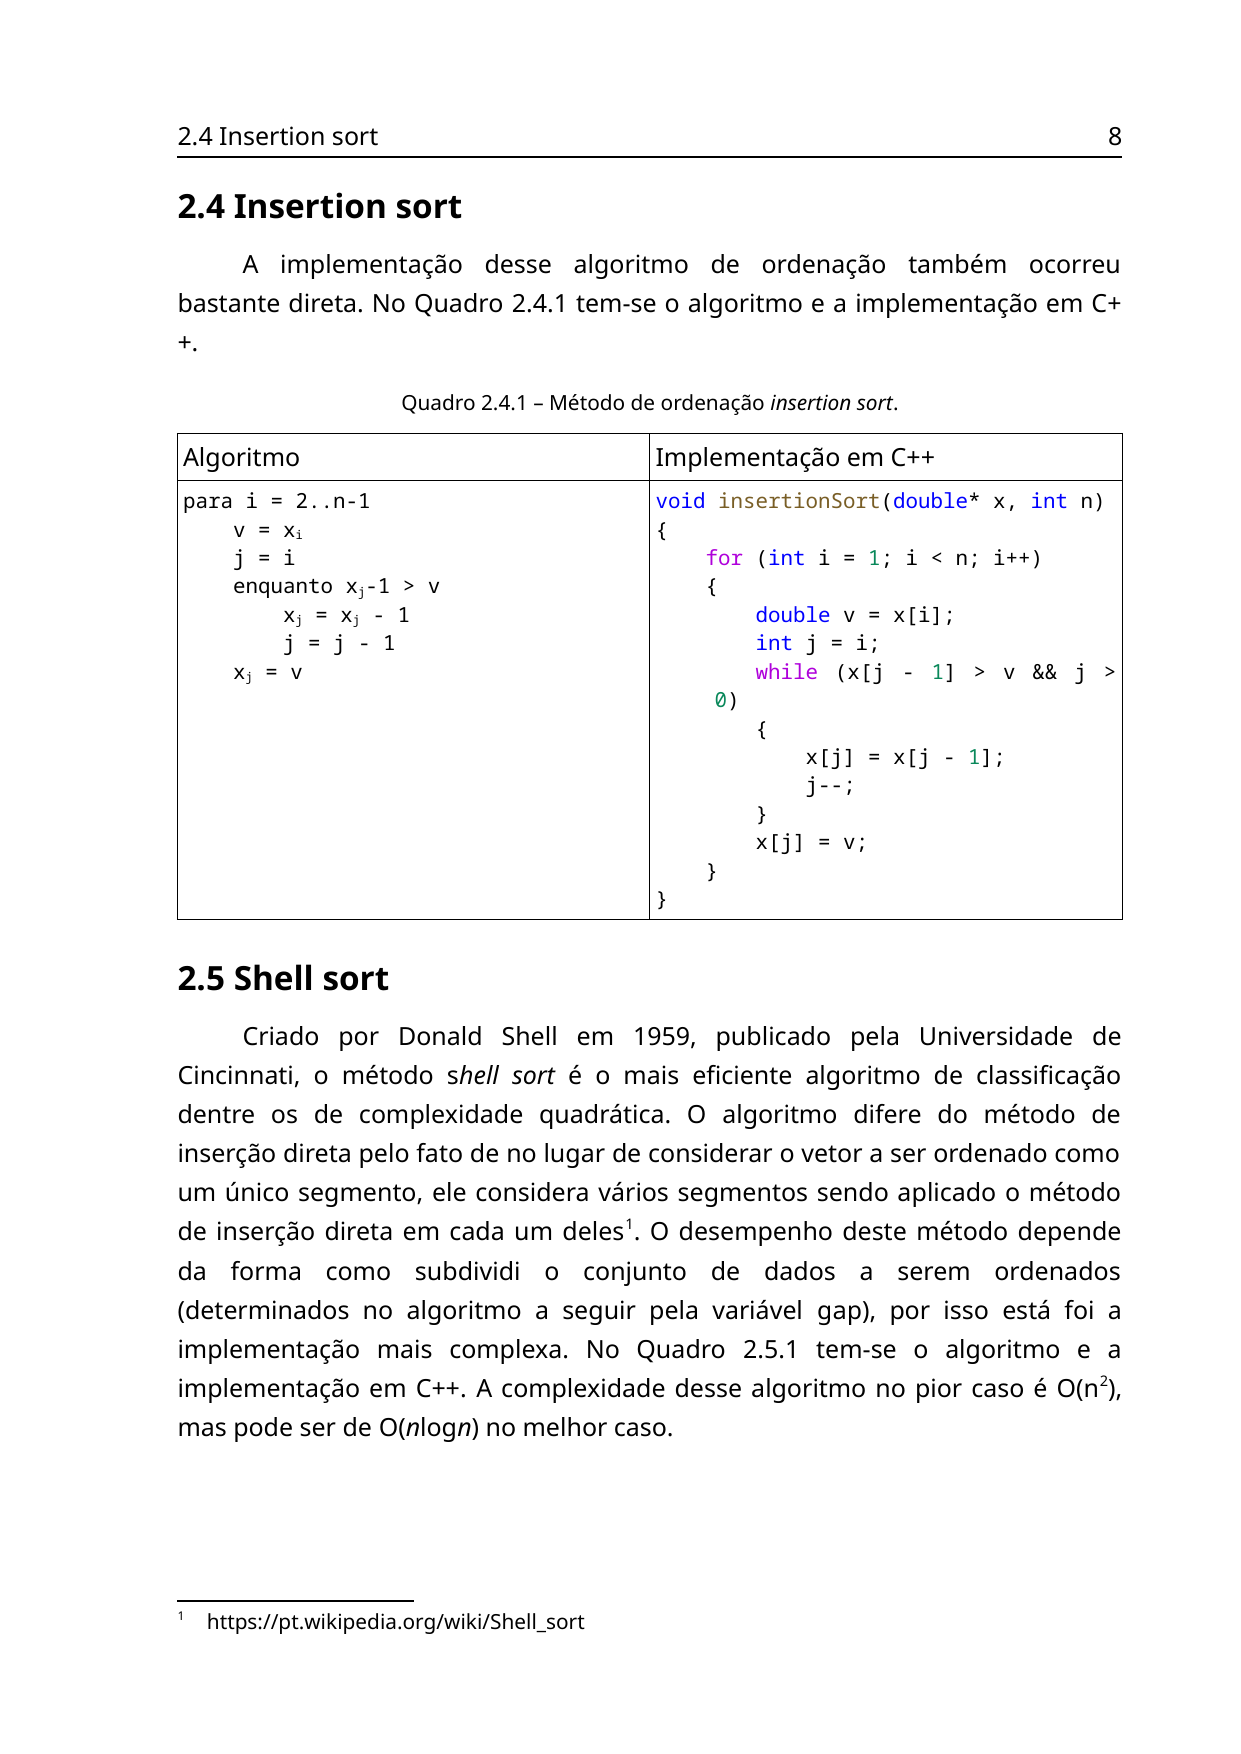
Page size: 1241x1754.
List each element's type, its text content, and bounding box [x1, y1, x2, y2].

text https://pt.wikipedia.org/wiki/Shell_sort [177, 1607, 1122, 1636]
text Quadro 2.4.1 – Método de ordenação insertion sort. [177, 388, 1122, 416]
table_cell para i = 2..n-1 v = xi j = i enquanto xj-1 > v xj = xj - 1 j = j - 1 xj = v [178, 481, 649, 918]
text A implementação desse algoritmo de ordenação também ocorreu bastante direta. No Quadro 2.4.1 tem-se o algoritmo e a implementação em C++. [177, 246, 1122, 359]
text Criado por Donald Shell em 1959, publicado pela Universidade de Cincinnati, o método shell sort é o mais eficiente algoritmo de classificação dentre os de complexidade quadrática. O algoritmo difere do método de inserção direta pelo fato de no lugar de considerar o vetor a ser ordenado como um único segmento, ele considera vários segmentos sendo aplicado o método de inserção direta em cada um deles. O desempenho deste método depende da forma como subdividi o conjunto de dados a serem ordenados (determinados no algoritmo a seguir pela variável gap), por isso está foi a implementação mais complexa. No Quadro 2.5.1 tem-se o algoritmo e a implementação em C++. A complexidade desse algoritmo no pior caso é O(n2), mas pode ser de O(nlogn) no melhor caso. [177, 1018, 1122, 1444]
table_header Algoritmo [178, 434, 649, 479]
subtitle Insertion sort [177, 183, 1122, 228]
table_cell void insertionSort(double* x, int n) { for (int i = 1; i < n; i++) { double v = x[i]; int j = i; while (x[j - 1] > v && j > 0) { x[j] = x[j - 1]; j--; } x[j] = v; } } [650, 481, 1122, 918]
subtitle Shell sort [177, 955, 1122, 1000]
table_header Implementação em C++ [650, 434, 1122, 479]
